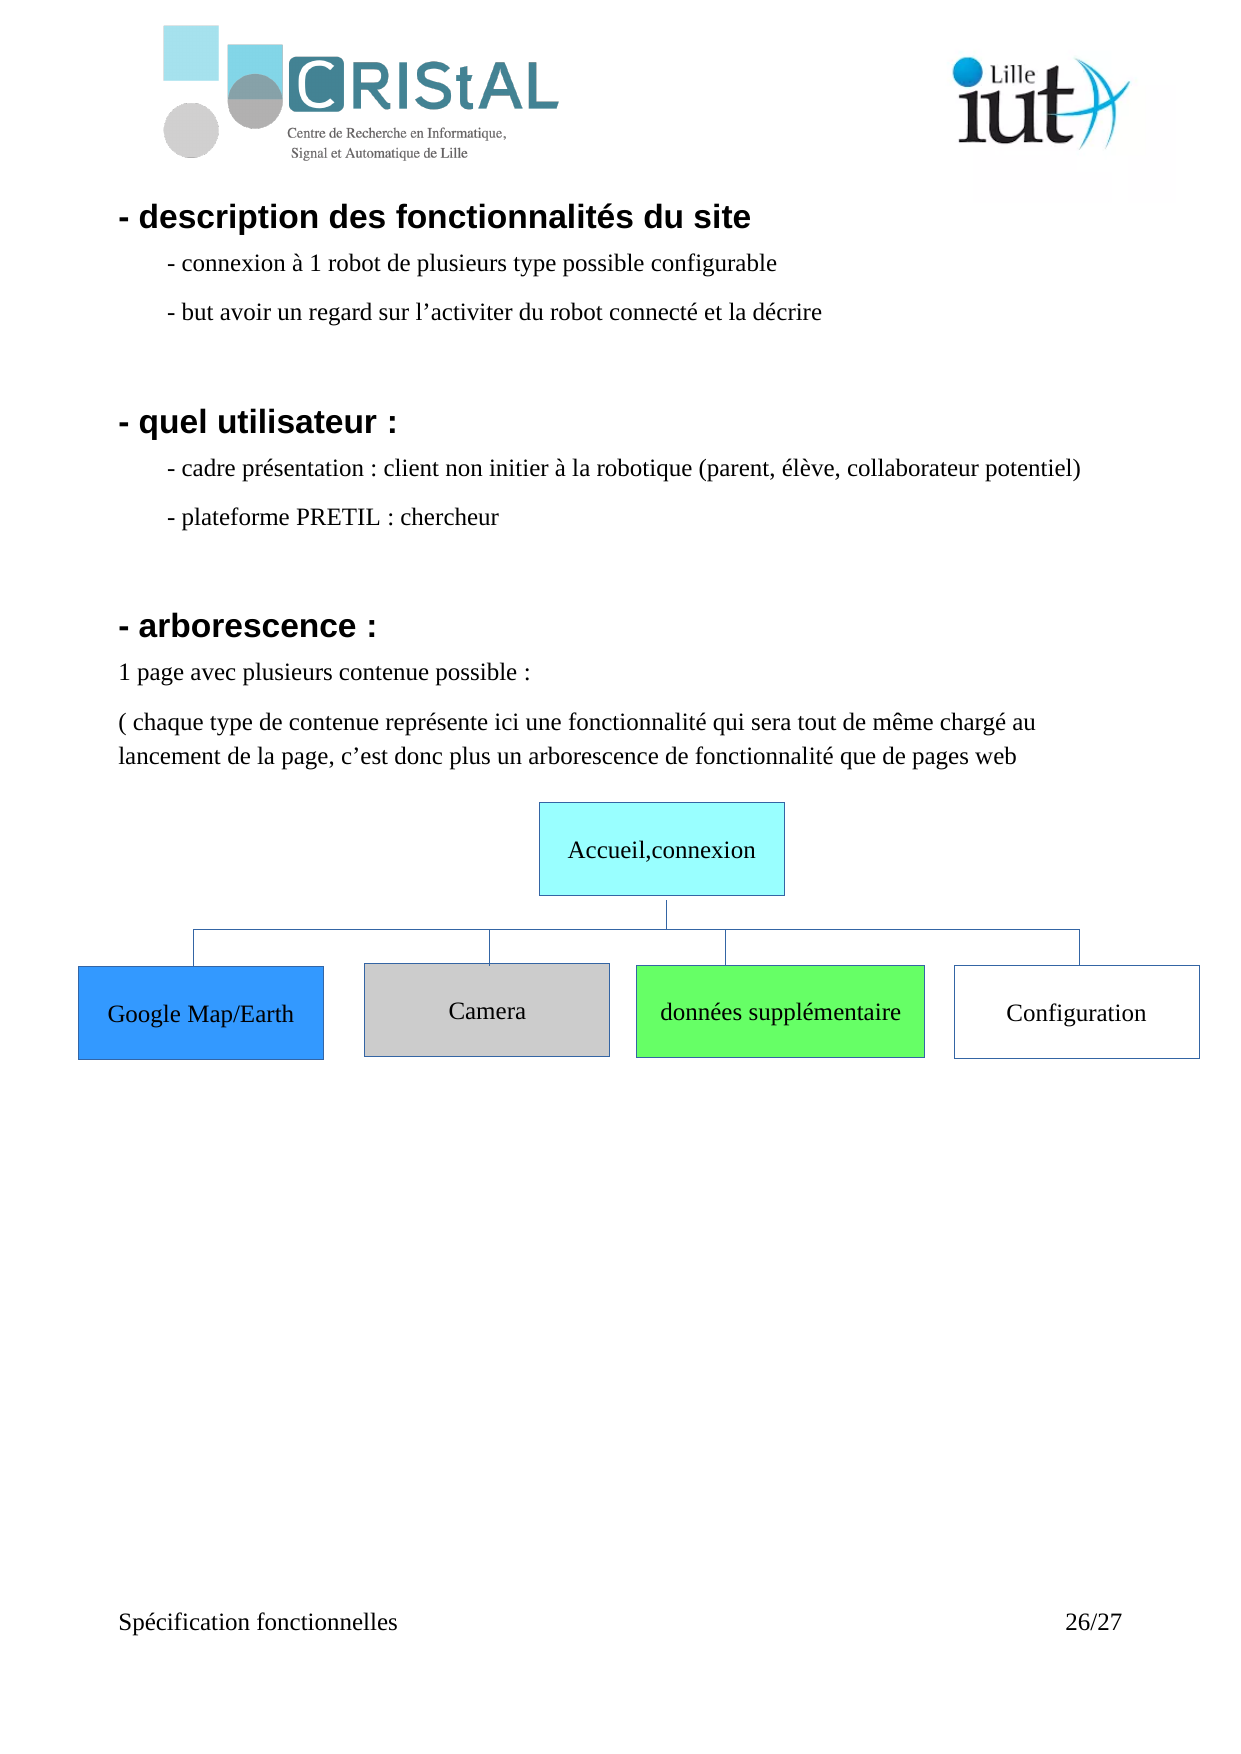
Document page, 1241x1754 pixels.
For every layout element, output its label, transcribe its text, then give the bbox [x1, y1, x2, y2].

text 1 page avec plusieurs contenue possible : [118, 657, 1122, 686]
text ( chaque type de contenue représente ici une fonctionnalité qui sera tout de même chargé au lancement de la page, c’est donc plus un arborescence de fonctionnalité que de pages web [118, 707, 1122, 770]
text - connexion à 1 robot de plusieurs type possible configurable [118, 248, 1122, 277]
picture [887, 0, 1176, 203]
subtitle - arborescence : [118, 606, 1122, 645]
text - but avoir un regard sur l’activiter du robot connecté et la décrire [118, 297, 1122, 326]
text - cadre présentation : client non initier à la robotique (parent, élève, collaborateur potentiel) [118, 453, 1122, 482]
text - plateforme PRETIL : chercheur [118, 502, 1122, 531]
picture [163, 25, 560, 161]
subtitle - description des fonctionnalités du site [118, 197, 1122, 236]
subtitle - quel utilisateur : [118, 402, 1122, 440]
